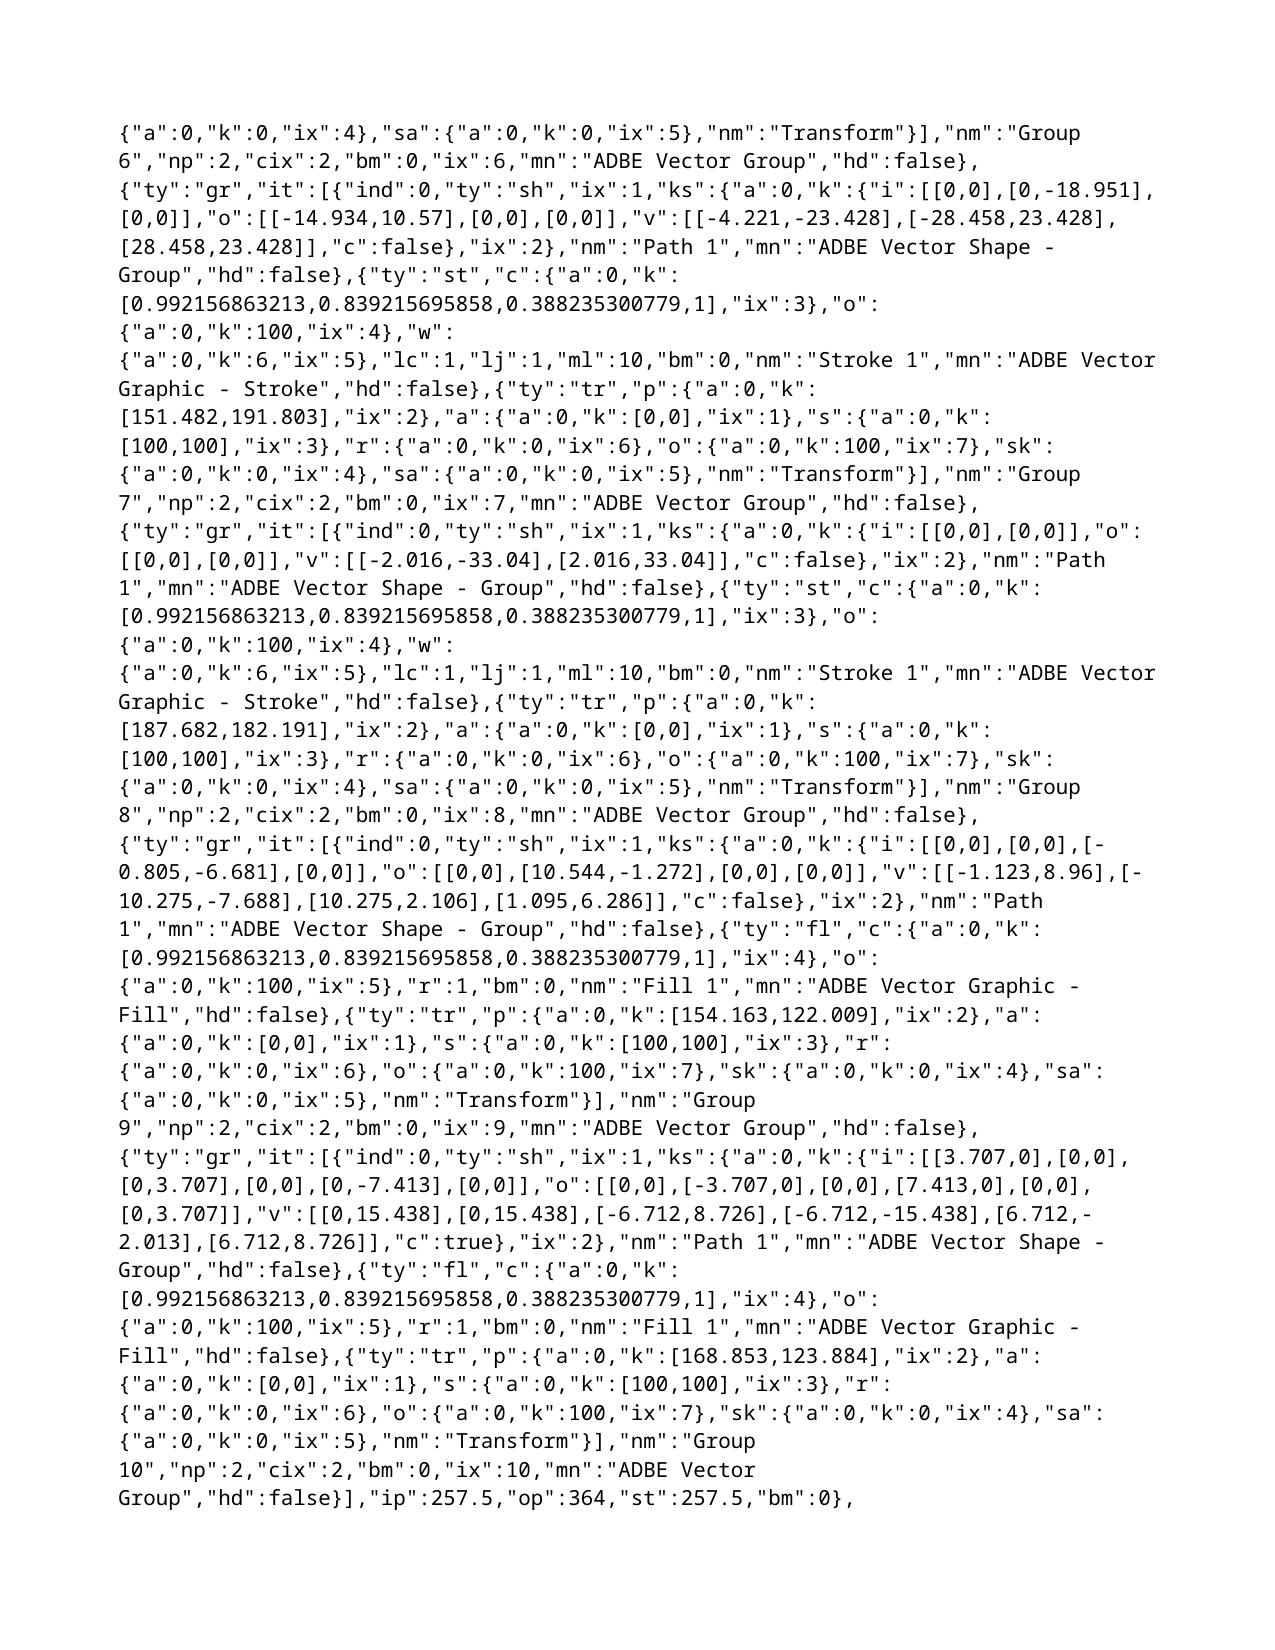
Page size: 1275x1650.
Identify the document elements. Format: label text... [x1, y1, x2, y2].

text {"a":0,"k":0,"ix":4},"sa":{"a":0,"k":0,"ix":5},"nm":"Transform"}],"nm":"Group 6","np":2,"cix":2,"bm":0,"ix":6,"mn":"ADBE Vector Group","hd":false},{"ty":"gr","it":[{"ind":0,"ty":"sh","ix":1,"ks":{"a":0,"k":{"i":[[0,0],[0,-18.951],[0,0]],"o":[[-14.934,10.57],[0,0],[0,0]],"v":[[-4.221,-23.428],[-28.458,23.428],[28.458,23.428]],"c":false},"ix":2},"nm":"Path 1","mn":"ADBE Vector Shape - Group","hd":false},{"ty":"st","c":{"a":0,"k":[0.992156863213,0.839215695858,0.388235300779,1],"ix":3},"o":{"a":0,"k":100,"ix":4},"w":{"a":0,"k":6,"ix":5},"lc":1,"lj":1,"ml":10,"bm":0,"nm":"Stroke 1","mn":"ADBE Vector Graphic - Stroke","hd":false},{"ty":"tr","p":{"a":0,"k":[151.482,191.803],"ix":2},"a":{"a":0,"k":[0,0],"ix":1},"s":{"a":0,"k":[100,100],"ix":3},"r":{"a":0,"k":0,"ix":6},"o":{"a":0,"k":100,"ix":7},"sk":{"a":0,"k":0,"ix":4},"sa":{"a":0,"k":0,"ix":5},"nm":"Transform"}],"nm":"Group 7","np":2,"cix":2,"bm":0,"ix":7,"mn":"ADBE Vector Group","hd":false},{"ty":"gr","it":[{"ind":0,"ty":"sh","ix":1,"ks":{"a":0,"k":{"i":[[0,0],[0,0]],"o":[[0,0],[0,0]],"v":[[-2.016,-33.04],[2.016,33.04]],"c":false},"ix":2},"nm":"Path 1","mn":"ADBE Vector Shape - Group","hd":false},{"ty":"st","c":{"a":0,"k":[0.992156863213,0.839215695858,0.388235300779,1],"ix":3},"o":{"a":0,"k":100,"ix":4},"w":{"a":0,"k":6,"ix":5},"lc":1,"lj":1,"ml":10,"bm":0,"nm":"Stroke 1","mn":"ADBE Vector Graphic - Stroke","hd":false},{"ty":"tr","p":{"a":0,"k":[187.682,182.191],"ix":2},"a":{"a":0,"k":[0,0],"ix":1},"s":{"a":0,"k":[100,100],"ix":3},"r":{"a":0,"k":0,"ix":6},"o":{"a":0,"k":100,"ix":7},"sk":{"a":0,"k":0,"ix":4},"sa":{"a":0,"k":0,"ix":5},"nm":"Transform"}],"nm":"Group 8","np":2,"cix":2,"bm":0,"ix":8,"mn":"ADBE Vector Group","hd":false},{"ty":"gr","it":[{"ind":0,"ty":"sh","ix":1,"ks":{"a":0,"k":{"i":[[0,0],[0,0],[-0.805,-6.681],[0,0]],"o":[[0,0],[10.544,-1.272],[0,0],[0,0]],"v":[[-1.123,8.96],[-10.275,-7.688],[10.275,2.106],[1.095,6.286]],"c":false},"ix":2},"nm":"Path 1","mn":"ADBE Vector Shape - Group","hd":false},{"ty":"fl","c":{"a":0,"k":[0.992156863213,0.839215695858,0.388235300779,1],"ix":4},"o":{"a":0,"k":100,"ix":5},"r":1,"bm":0,"nm":"Fill 1","mn":"ADBE Vector Graphic - Fill","hd":false},{"ty":"tr","p":{"a":0,"k":[154.163,122.009],"ix":2},"a":{"a":0,"k":[0,0],"ix":1},"s":{"a":0,"k":[100,100],"ix":3},"r":{"a":0,"k":0,"ix":6},"o":{"a":0,"k":100,"ix":7},"sk":{"a":0,"k":0,"ix":4},"sa":{"a":0,"k":0,"ix":5},"nm":"Transform"}],"nm":"Group 9","np":2,"cix":2,"bm":0,"ix":9,"mn":"ADBE Vector Group","hd":false},{"ty":"gr","it":[{"ind":0,"ty":"sh","ix":1,"ks":{"a":0,"k":{"i":[[3.707,0],[0,0],[0,3.707],[0,0],[0,-7.413],[0,0]],"o":[[0,0],[-3.707,0],[0,0],[7.413,0],[0,0],[0,3.707]],"v":[[0,15.438],[0,15.438],[-6.712,8.726],[-6.712,-15.438],[6.712,-2.013],[6.712,8.726]],"c":true},"ix":2},"nm":"Path 1","mn":"ADBE Vector Shape - Group","hd":false},{"ty":"fl","c":{"a":0,"k":[0.992156863213,0.839215695858,0.388235300779,1],"ix":4},"o":{"a":0,"k":100,"ix":5},"r":1,"bm":0,"nm":"Fill 1","mn":"ADBE Vector Graphic - Fill","hd":false},{"ty":"tr","p":{"a":0,"k":[168.853,123.884],"ix":2},"a":{"a":0,"k":[0,0],"ix":1},"s":{"a":0,"k":[100,100],"ix":3},"r":{"a":0,"k":0,"ix":6},"o":{"a":0,"k":100,"ix":7},"sk":{"a":0,"k":0,"ix":4},"sa":{"a":0,"k":0,"ix":5},"nm":"Transform"}],"nm":"Group 10","np":2,"cix":2,"bm":0,"ix":10,"mn":"ADBE Vector Group","hd":false}],"ip":257.5,"op":364,"st":257.5,"bm":0}, [118, 118, 1157, 1512]
